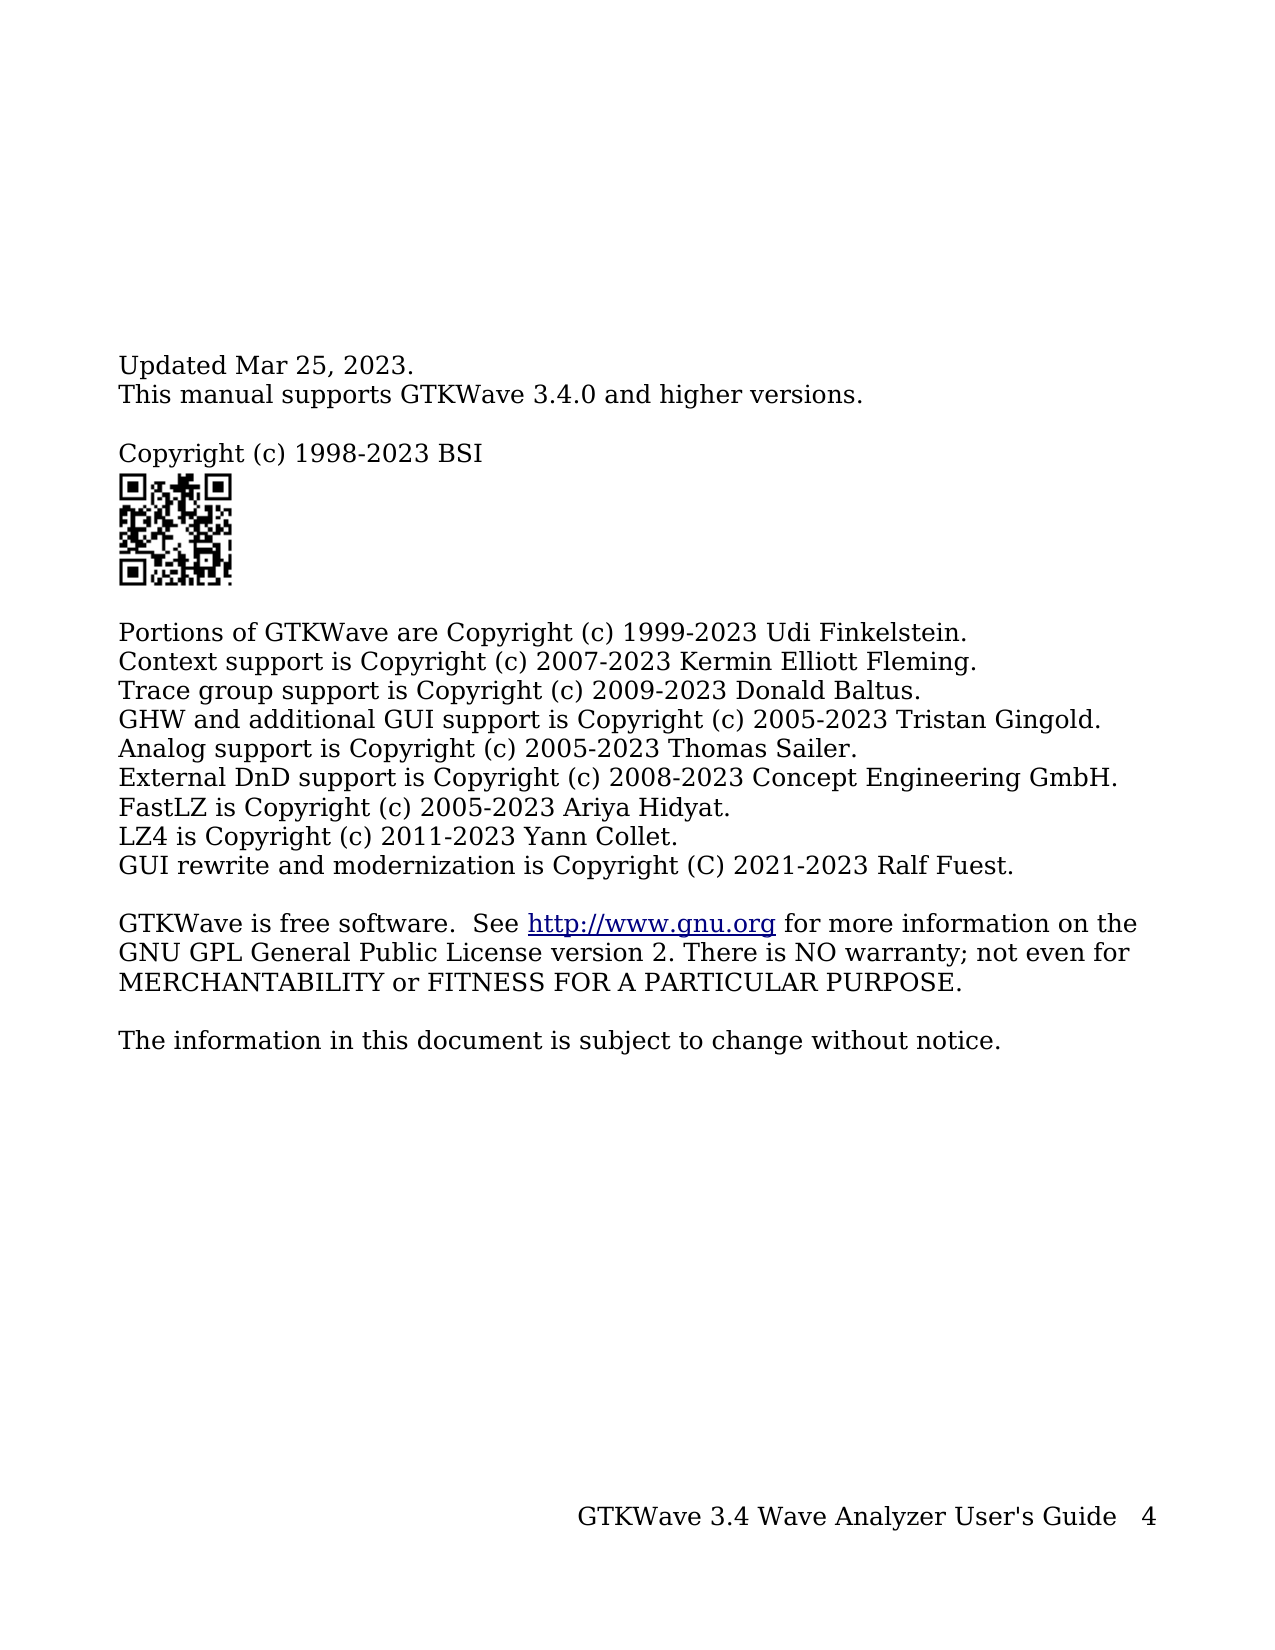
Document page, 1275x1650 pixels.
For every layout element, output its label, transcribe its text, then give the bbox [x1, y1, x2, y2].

text Portions of GTKWave are Copyright (c) 1999-2023 Udi Finkelstein. [118, 618, 1157, 647]
text FastLZ is Copyright (c) 2005-2023 Ariya Hidyat. [118, 793, 1157, 822]
text LZ4 is Copyright (c) 2011-2023 Yann Collet. [118, 822, 1157, 851]
text The information in this document is subject to change without notice. [118, 1026, 1157, 1055]
text Updated Mar 25, 2023. [118, 351, 1157, 381]
text External DnD support is Copyright (c) 2008-2023 Concept Engineering GmbH. [118, 763, 1157, 793]
text GUI rewrite and modernization is Copyright (C) 2021-2023 Ralf Fuest. [118, 851, 1157, 880]
picture [116, 469, 235, 589]
text Analog support is Copyright (c) 2005-2023 Thomas Sailer. [118, 734, 1157, 763]
text Context support is Copyright (c) 2007-2023 Kermin Elliott Fleming. [118, 647, 1157, 676]
text Trace group support is Copyright (c) 2009-2023 Donald Baltus. [118, 676, 1157, 705]
text GTKWave is free software. See http://www.gnu.org for more information on the GNU GPL General Public License version 2. There is NO warranty; not even for MERCHANTABILITY or FITNESS FOR A PARTICULAR PURPOSE. [118, 909, 1157, 997]
text GHW and additional GUI support is Copyright (c) 2005-2023 Tristan Gingold. [118, 705, 1157, 734]
text This manual supports GTKWave 3.4.0 and higher versions. [118, 381, 1157, 410]
text Copyright (c) 1998-2023 BSI [118, 439, 1157, 468]
